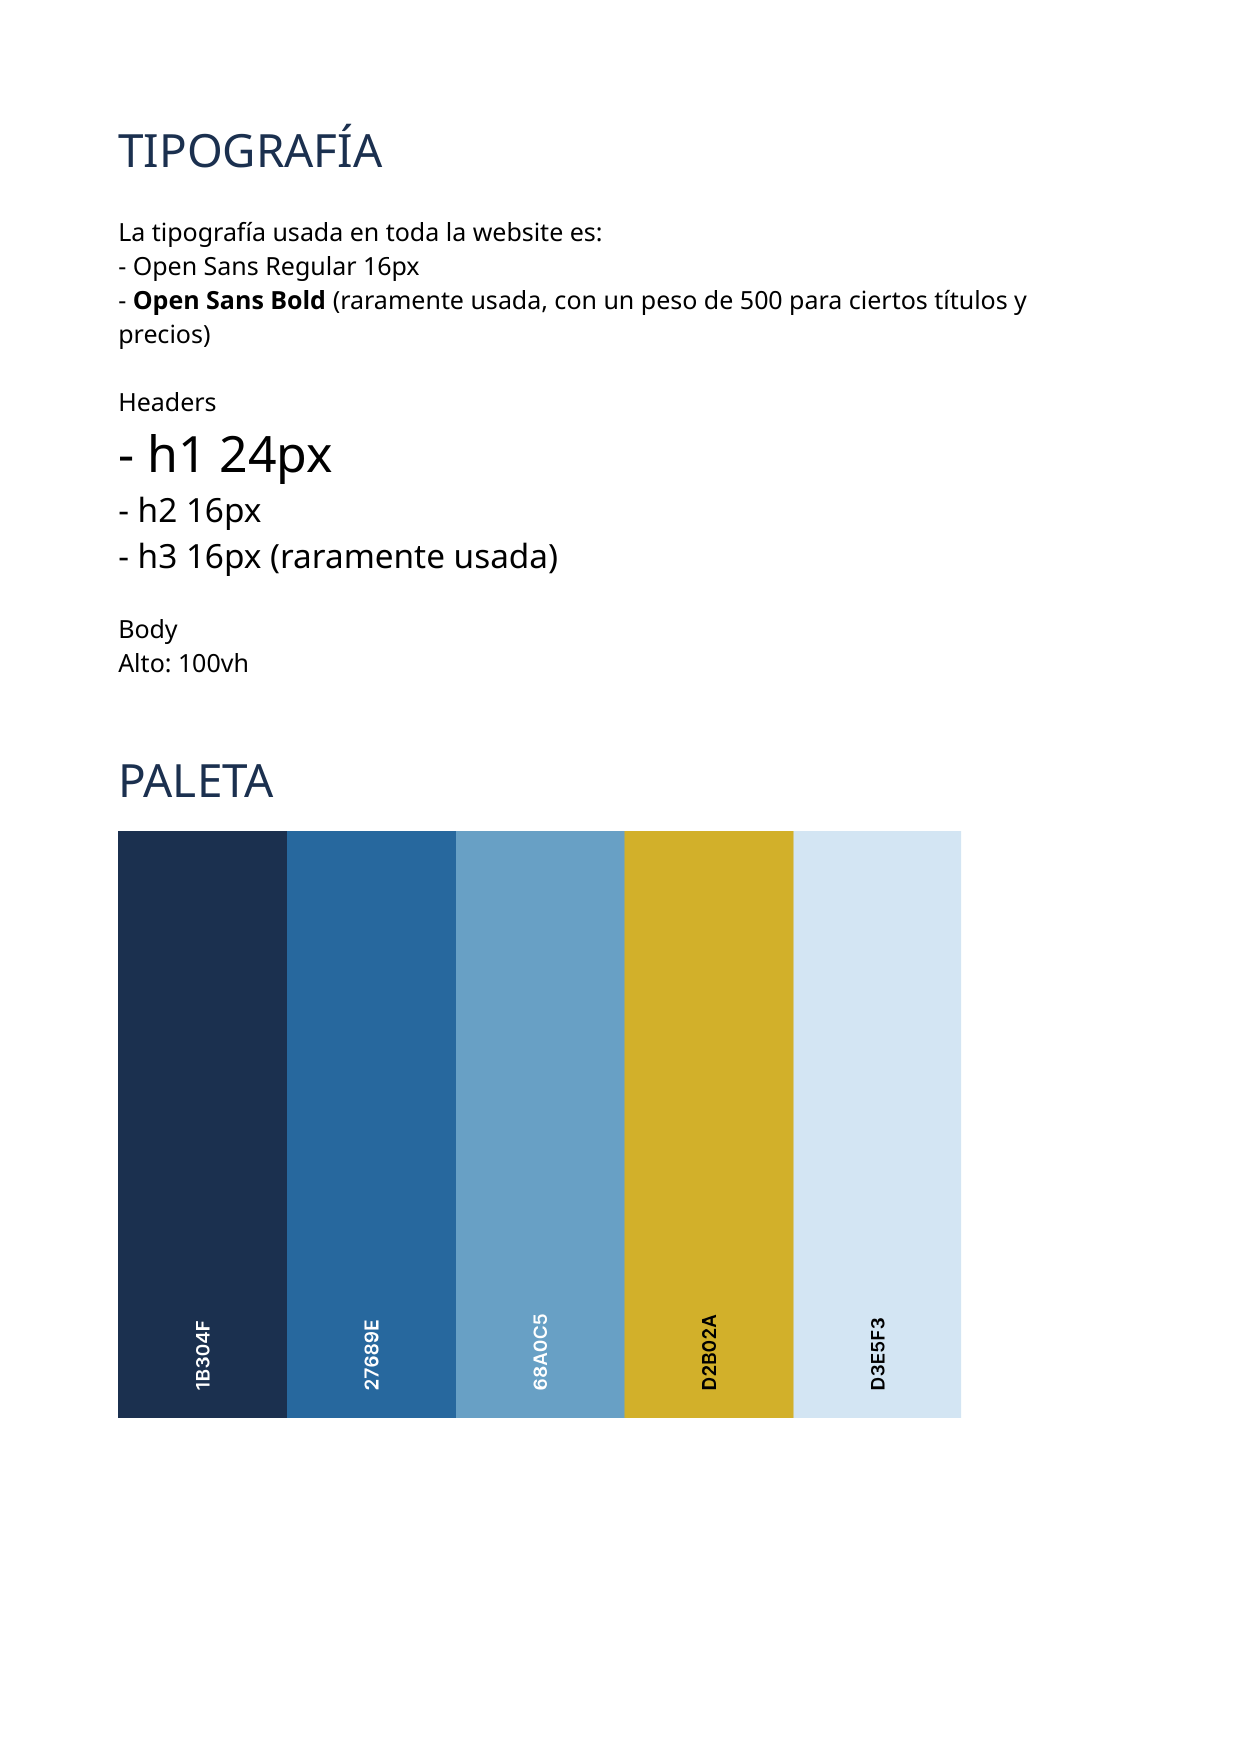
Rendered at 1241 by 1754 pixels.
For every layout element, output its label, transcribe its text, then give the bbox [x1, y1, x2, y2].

text PALETA [118, 748, 1122, 811]
text - Open Sans Bold (raramente usada, con un peso de 500 para ciertos títulos y precios) [118, 283, 1122, 351]
text Alto: 100vh [118, 646, 1122, 680]
text TIPOGRAFÍA [118, 118, 1122, 181]
picture [118, 831, 962, 1418]
text - h1 24px [118, 419, 1122, 487]
text Body [118, 612, 1122, 646]
text Headers [118, 385, 1122, 419]
text - Open Sans Regular 16px [118, 249, 1122, 283]
text La tipografía usada en toda la website es: [118, 214, 1122, 249]
text - h3 16px (raramente usada) [118, 532, 1122, 578]
text - h2 16px [118, 487, 1122, 532]
